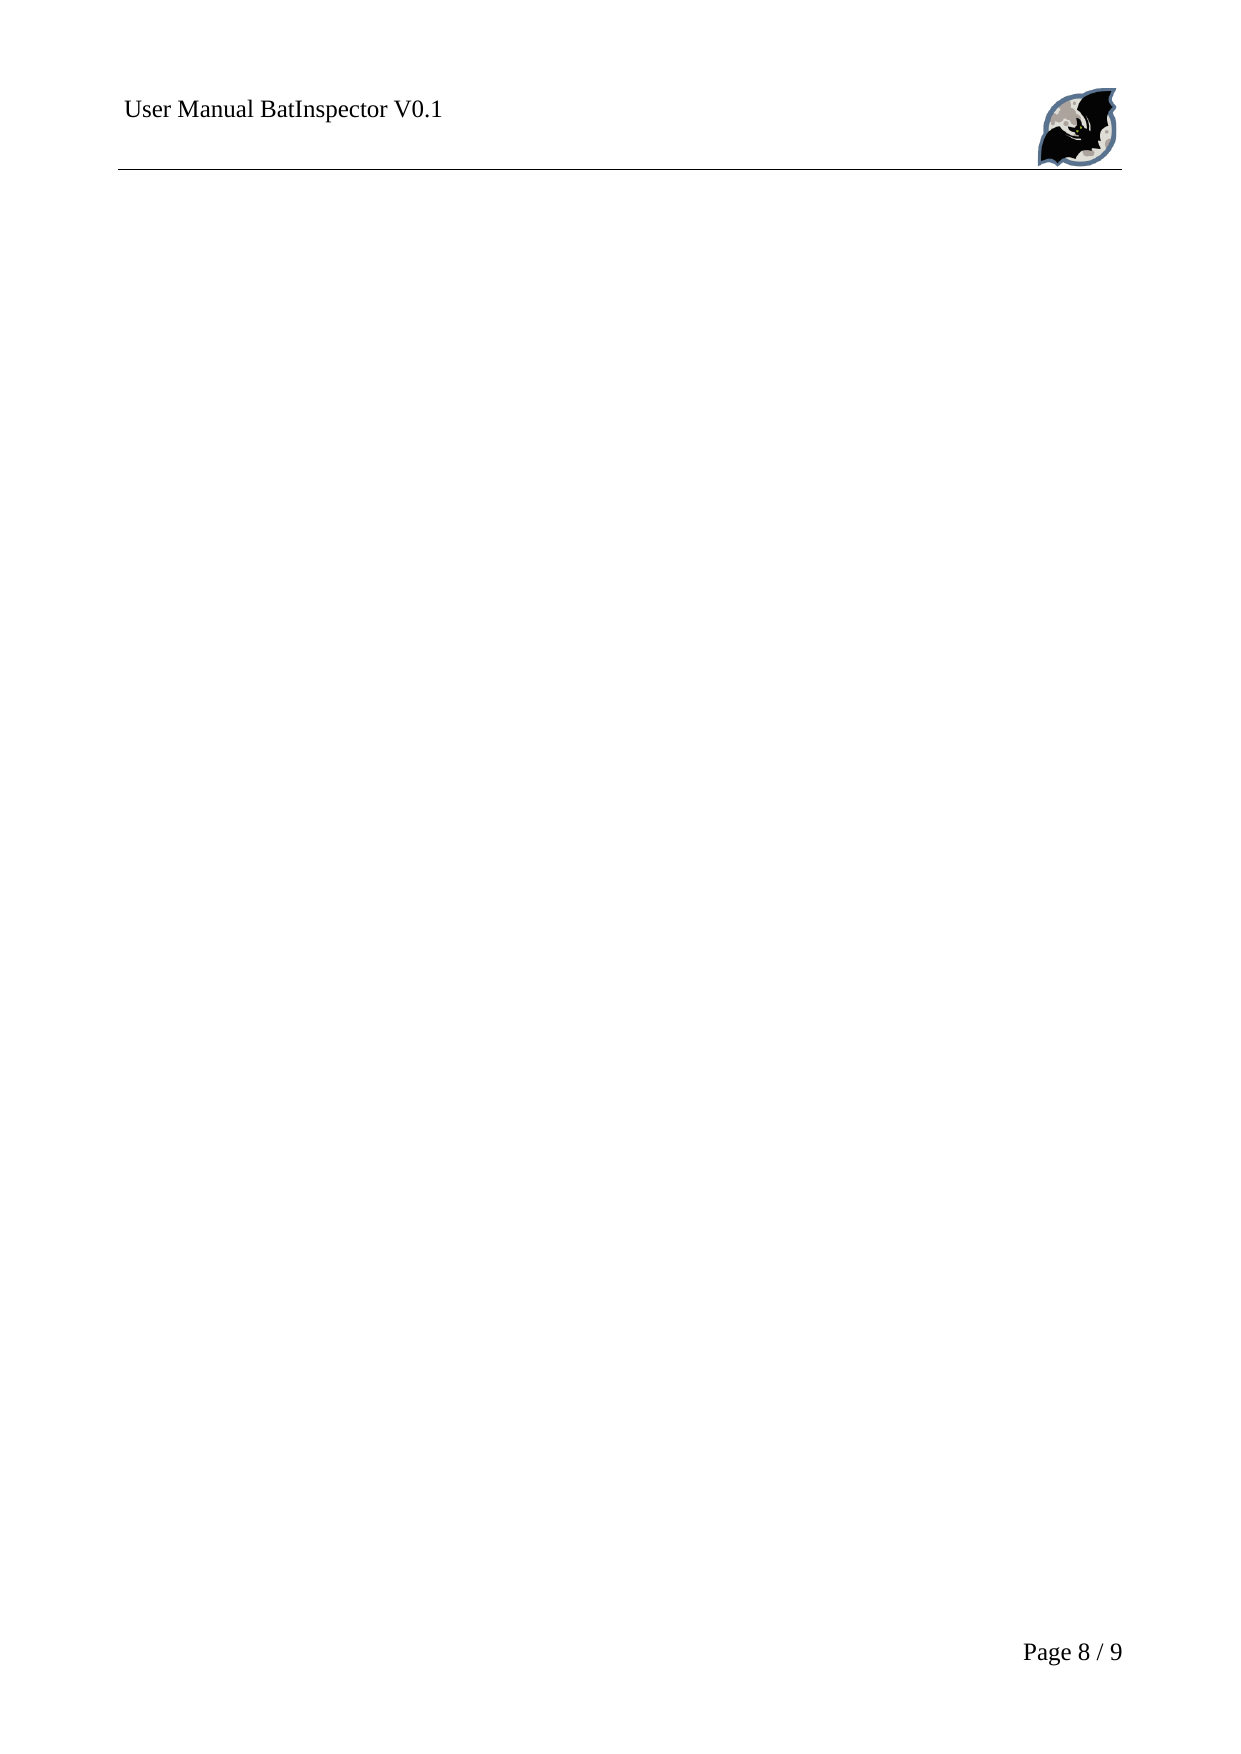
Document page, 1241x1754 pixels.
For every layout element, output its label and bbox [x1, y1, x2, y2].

picture [1037, 88, 1117, 167]
